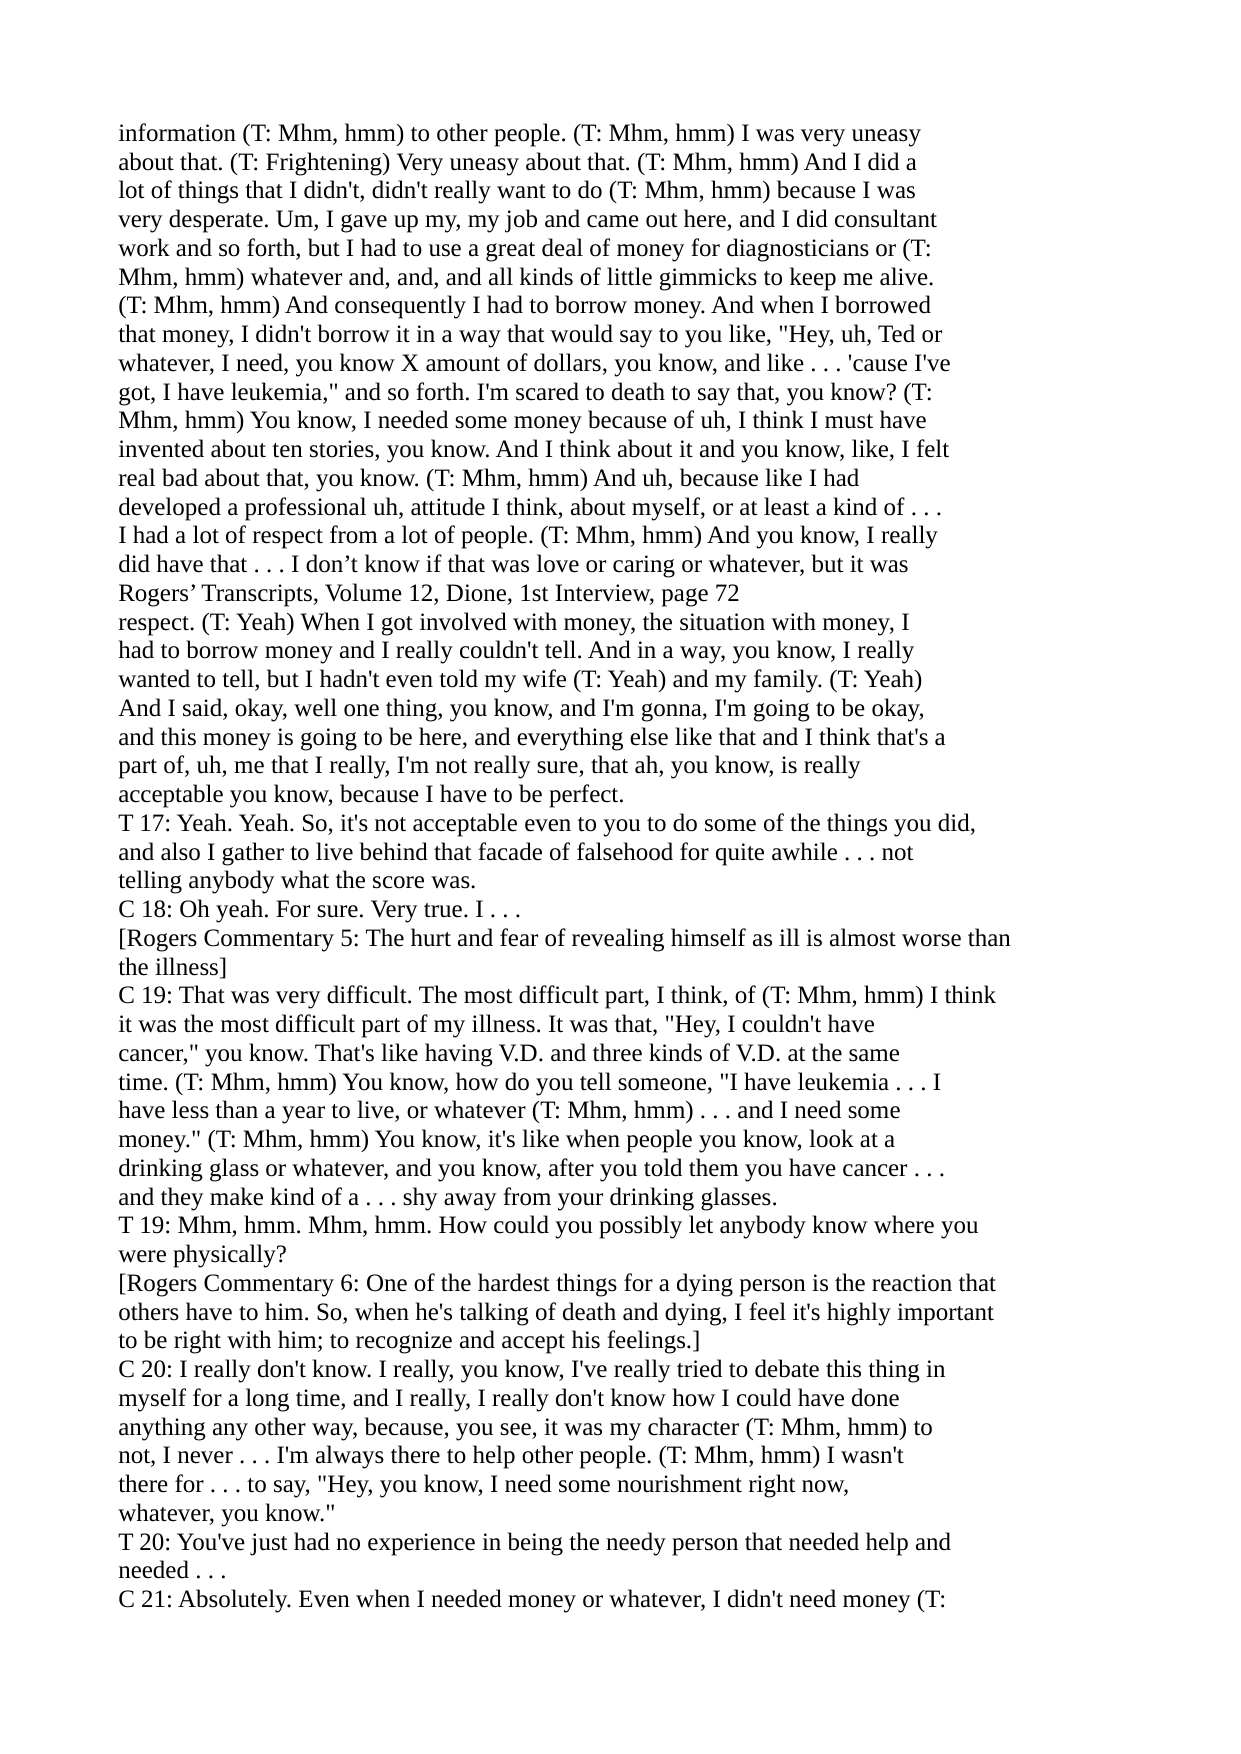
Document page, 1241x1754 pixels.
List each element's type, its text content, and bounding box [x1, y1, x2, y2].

text T 19: Mhm, hmm. Mhm, hmm. How could you possibly let anybody know where you [118, 1211, 1122, 1239]
text lot of things that I didn't, didn't really want to do (T: Mhm, hmm) because I was [118, 176, 1122, 204]
text and they make kind of a . . . shy away from your drinking glasses. [118, 1182, 1122, 1211]
text C 21: Absolutely. Even when I needed money or whatever, I didn't need money (T: [118, 1584, 1122, 1613]
text [Rogers Commentary 6: One of the hardest things for a dying person is the reaction that [118, 1268, 1122, 1297]
text about that. (T: Frightening) Very uneasy about that. (T: Mhm, hmm) And I did a [118, 147, 1122, 176]
text very desperate. Um, I gave up my, my job and came out here, and I did consultant [118, 204, 1122, 233]
text C 18: Oh yeah. For sure. Very true. I . . . [118, 894, 1122, 923]
text I had a lot of respect from a lot of people. (T: Mhm, hmm) And you know, I really [118, 521, 1122, 549]
text work and so forth, but I had to use a great deal of money for diagnosticians or (T: [118, 233, 1122, 262]
text Mhm, hmm) You know, I needed some money because of uh, I think I must have [118, 406, 1122, 434]
text it was the most difficult part of my illness. It was that, "Hey, I couldn't have [118, 1009, 1122, 1038]
text Mhm, hmm) whatever and, and, and all kinds of little gimmicks to keep me alive. [118, 262, 1122, 291]
text whatever, I need, you know X amount of dollars, you know, and like . . . 'cause I've [118, 348, 1122, 377]
text And I said, okay, well one thing, you know, and I'm gonna, I'm going to be okay, [118, 693, 1122, 722]
text not, I never . . . I'm always there to help other people. (T: Mhm, hmm) I wasn't [118, 1441, 1122, 1469]
text C 19: That was very difficult. The most difficult part, I think, of (T: Mhm, hmm) I think [118, 981, 1122, 1009]
text part of, uh, me that I really, I'm not really sure, that ah, you know, is really [118, 751, 1122, 779]
text T 17: Yeah. Yeah. So, it's not acceptable even to you to do some of the things you did, [118, 808, 1122, 837]
text drinking glass or whatever, and you know, after you told them you have cancer . . . [118, 1153, 1122, 1182]
text and also I gather to live behind that facade of falsehood for quite awhile . . . not [118, 837, 1122, 866]
text the illness] [118, 952, 1122, 981]
text respect. (T: Yeah) When I got involved with money, the situation with money, I [118, 607, 1122, 636]
text there for . . . to say, "Hey, you know, I need some nourishment right now, [118, 1469, 1122, 1498]
text cancer," you know. That's like having V.D. and three kinds of V.D. at the same [118, 1038, 1122, 1067]
text Rogers’ Transcripts, Volume 12, Dione, 1st Interview, page 72 [118, 578, 1122, 607]
text money." (T: Mhm, hmm) You know, it's like when people you know, look at a [118, 1124, 1122, 1153]
text (T: Mhm, hmm) And consequently I had to borrow money. And when I borrowed [118, 291, 1122, 319]
text information (T: Mhm, hmm) to other people. (T: Mhm, hmm) I was very uneasy [118, 118, 1122, 147]
text myself for a long time, and I really, I really don't know how I could have done [118, 1383, 1122, 1412]
text have less than a year to live, or whatever (T: Mhm, hmm) . . . and I need some [118, 1096, 1122, 1124]
text T 20: You've just had no experience in being the needy person that needed help and [118, 1527, 1122, 1556]
text needed . . . [118, 1556, 1122, 1584]
text developed a professional uh, attitude I think, about myself, or at least a kind of . . . [118, 492, 1122, 521]
text to be right with him; to recognize and accept his feelings.] [118, 1326, 1122, 1354]
text whatever, you know." [118, 1498, 1122, 1527]
text got, I have leukemia," and so forth. I'm scared to death to say that, you know? (T: [118, 377, 1122, 406]
text anything any other way, because, you see, it was my character (T: Mhm, hmm) to [118, 1412, 1122, 1441]
text time. (T: Mhm, hmm) You know, how do you tell someone, "I have leukemia . . . I [118, 1067, 1122, 1096]
text had to borrow money and I really couldn't tell. And in a way, you know, I really [118, 636, 1122, 664]
text acceptable you know, because I have to be perfect. [118, 779, 1122, 808]
text wanted to tell, but I hadn't even told my wife (T: Yeah) and my family. (T: Yeah) [118, 664, 1122, 693]
text others have to him. So, when he's talking of death and dying, I feel it's highly important [118, 1297, 1122, 1326]
text C 20: I really don't know. I really, you know, I've really tried to debate this thing in [118, 1354, 1122, 1383]
text did have that . . . I don’t know if that was love or caring or whatever, but it was [118, 549, 1122, 578]
text [Rogers Commentary 5: The hurt and fear of revealing himself as ill is almost worse than [118, 923, 1122, 952]
text and this money is going to be here, and everything else like that and I think that's a [118, 722, 1122, 751]
text that money, I didn't borrow it in a way that would say to you like, "Hey, uh, Ted or [118, 319, 1122, 348]
text were physically? [118, 1239, 1122, 1268]
text real bad about that, you know. (T: Mhm, hmm) And uh, because like I had [118, 463, 1122, 492]
text invented about ten stories, you know. And I think about it and you know, like, I felt [118, 434, 1122, 463]
text telling anybody what the score was. [118, 866, 1122, 894]
